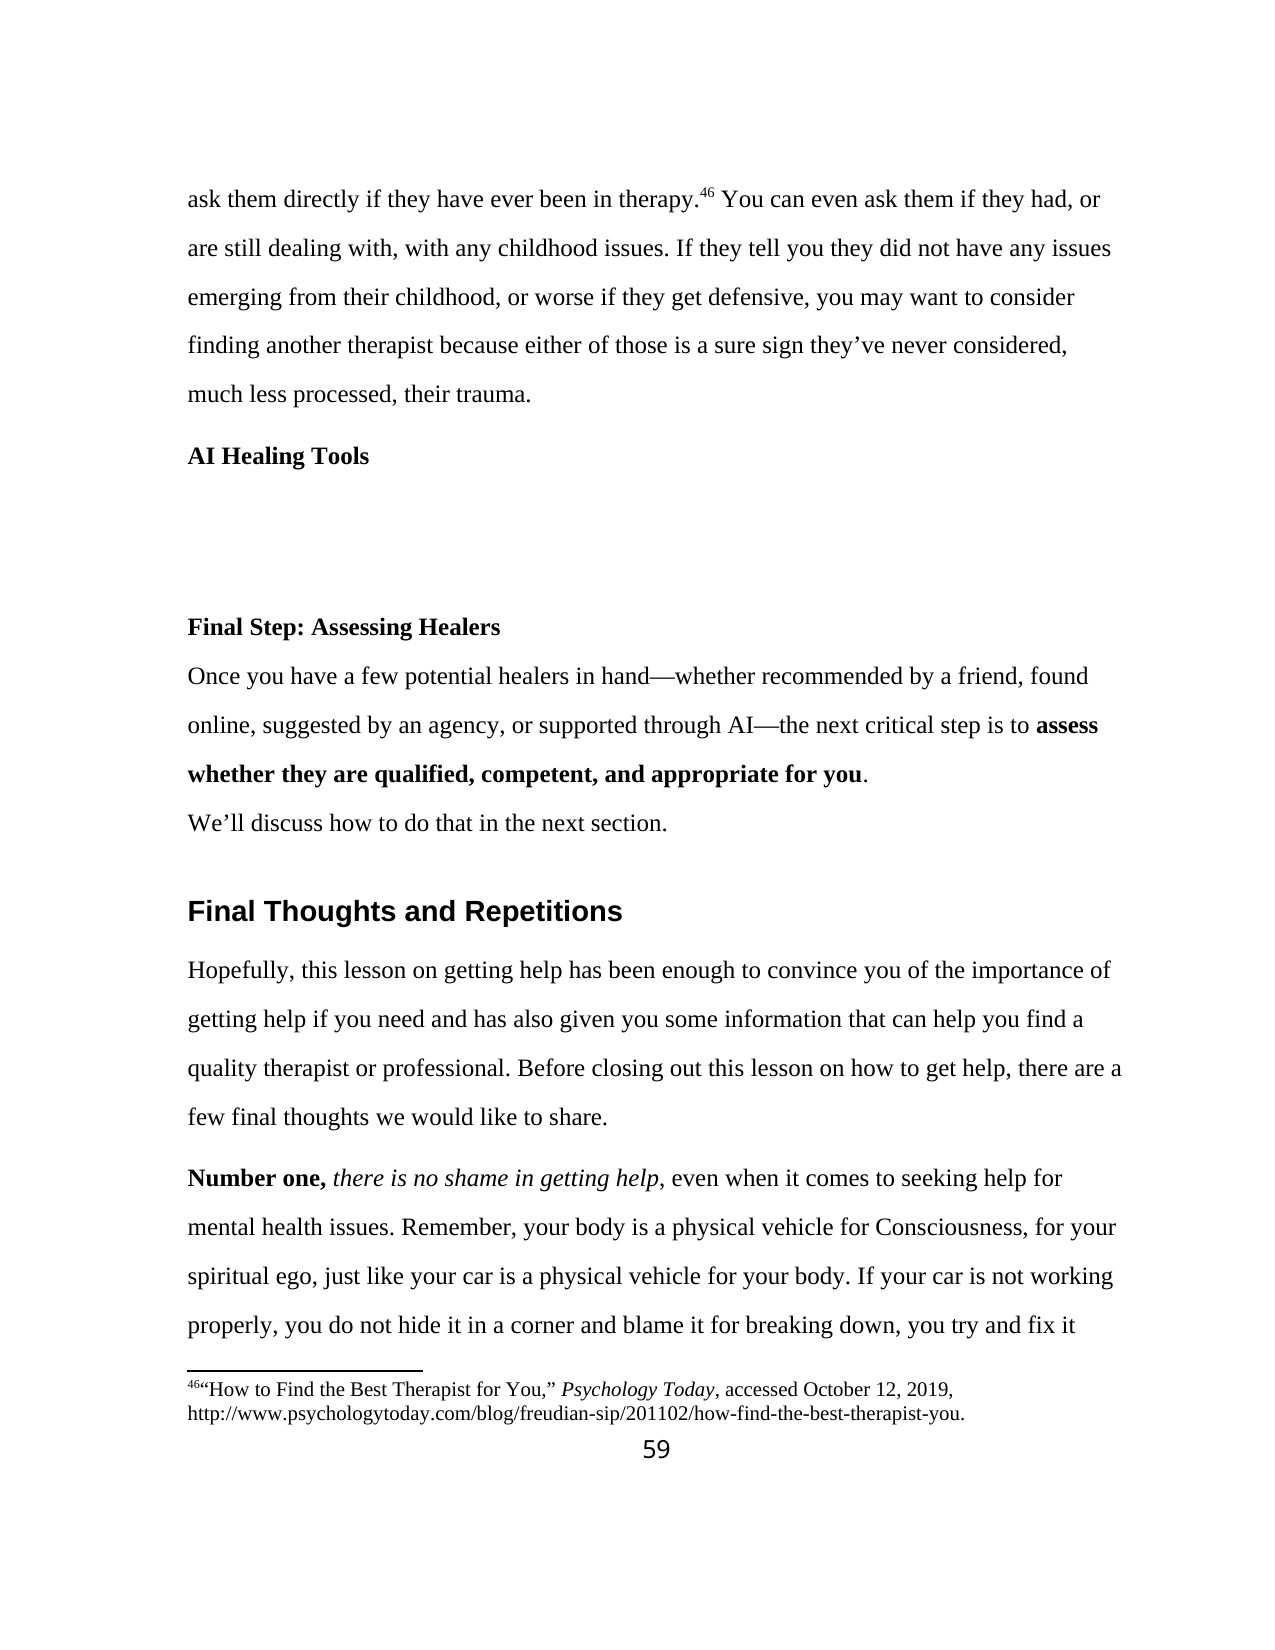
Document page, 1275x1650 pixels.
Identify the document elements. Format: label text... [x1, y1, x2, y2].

text Hopefully, this lesson on getting help has been enough to convince you of the importance of getting help if you need and has also given you some information that can help you find a quality therapist or professional. Before closing out this lesson on how to get help, there are a few final thoughts we would like to share. [187, 955, 1125, 1131]
text ask them directly if they have ever been in therapy. You can even ask them if they had, or are still dealing with, with any childhood issues. If they tell you they did not have any issues emerging from their childhood, or worse if they get defensive, you may want to consider finding another therapist because either of those is a sure sign they’ve never considered, much less processed, their trauma. [187, 184, 1125, 408]
text AI Healing Tools [187, 441, 1125, 518]
text “How to Find the Best Therapist for You,” Psychology Today, accessed October 12, 2019, http://www.psychologytoday.com/blog/freudian-sip/201102/how-find-the-best-therapist-you. [953, 1377, 1125, 1425]
text Number one, there is no shame in getting help, even when it comes to seeking help for mental health issues. Remember, your body is a physical vehicle for Consciousness, for your spiritual ego, just like your car is a physical vehicle for your body. If your car is not working properly, you do not hide it in a corner and blame it for breaking down, you try and fix it [187, 1163, 1125, 1338]
text Final Step: Assessing Healers Once you have a few potential healers in hand—whether recommended by a friend, found online, suggested by an agency, or supported through AI—the next critical step is to assess whether they are qualified, competent, and appropriate for you. We’ll discuss how to do that in the next section. [187, 612, 1125, 837]
subtitle Final Thoughts and Repetitions [187, 894, 1125, 928]
